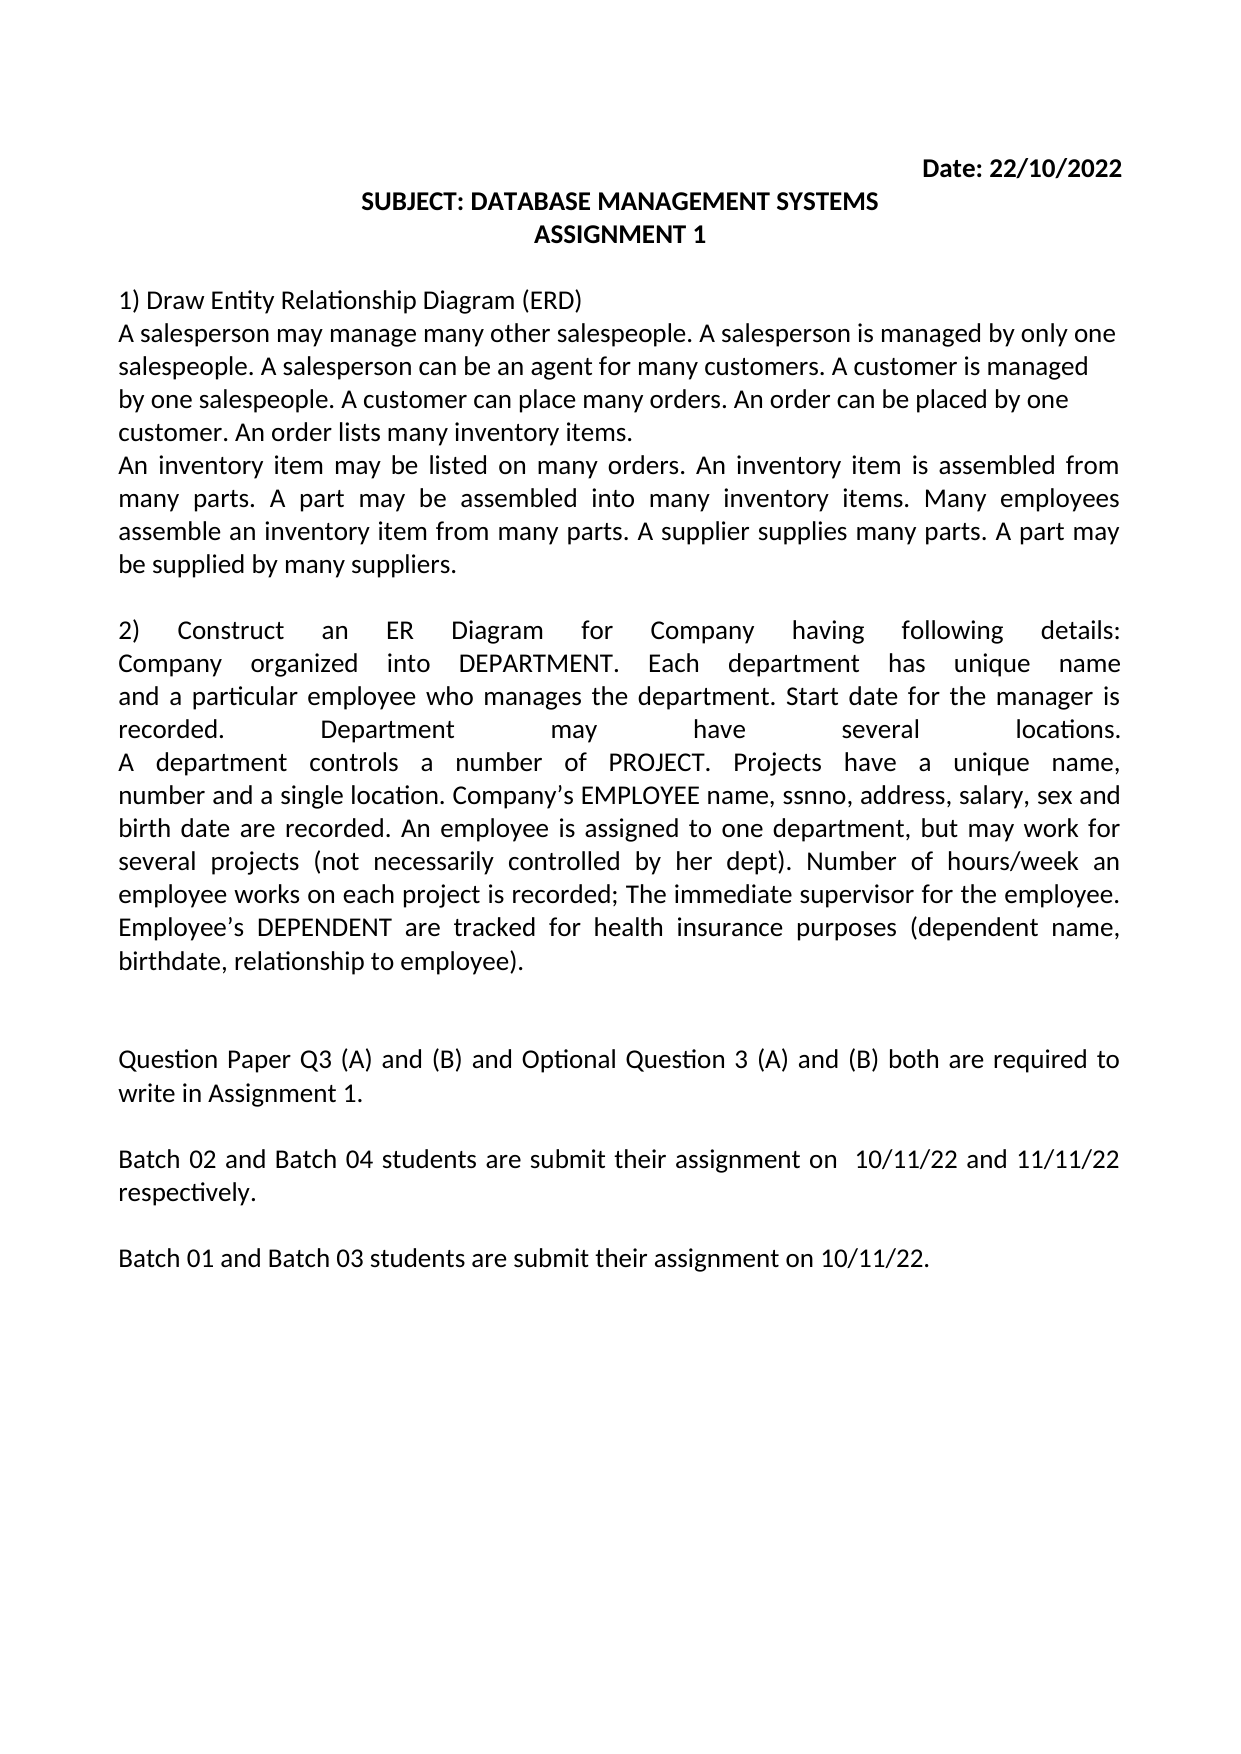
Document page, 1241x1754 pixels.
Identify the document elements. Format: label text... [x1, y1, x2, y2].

text Batch 01 and Batch 03 students are submit their assignment on 10/11/22. [118, 1241, 1122, 1274]
text Date: 22/10/2022 [118, 151, 1122, 184]
text ASSIGNMENT 1 [118, 217, 1122, 250]
text 2) Construct an ER Diagram for Company having following details: Company organized into DEPARTMENT. Each department has unique name and a particular employee who manages the department. Start date for the manager is recorded. Department may have several locations. A department controls a number of PROJECT. Projects have a unique name, number and a single location. Company’s EMPLOYEE name, ssnno, address, salary, sex and birth date are recorded. An employee is assigned to one department, but may work for several projects (not necessarily controlled by her dept). Number of hours/week an employee works on each project is recorded; The immediate supervisor for the employee. Employee’s DEPENDENT are tracked for health insurance purposes (dependent name, birthdate, relationship to employee). [118, 613, 1122, 977]
text Question Paper Q3 (A) and (B) and Optional Question 3 (A) and (B) both are required to write in Assignment 1. [118, 1043, 1122, 1109]
text SUBJECT: DATABASE MANAGEMENT SYSTEMS [118, 184, 1122, 217]
text Batch 02 and Batch 04 students are submit their assignment on 10/11/22 and 11/11/22 respectively. [118, 1142, 1122, 1208]
text An inventory item may be listed on many orders. An inventory item is assembled from many parts. A part may be assembled into many inventory items. Many employees assemble an inventory item from many parts. A supplier supplies many parts. A part may be supplied by many suppliers. [118, 448, 1122, 580]
text 1) Draw Entity Relationship Diagram (ERD) A salesperson may manage many other salespeople. A salesperson is managed by only one salespeople. A salesperson can be an agent for many customers. A customer is managed by one salespeople. A customer can place many orders. An order can be placed by one customer. An order lists many inventory items. [118, 283, 1122, 448]
